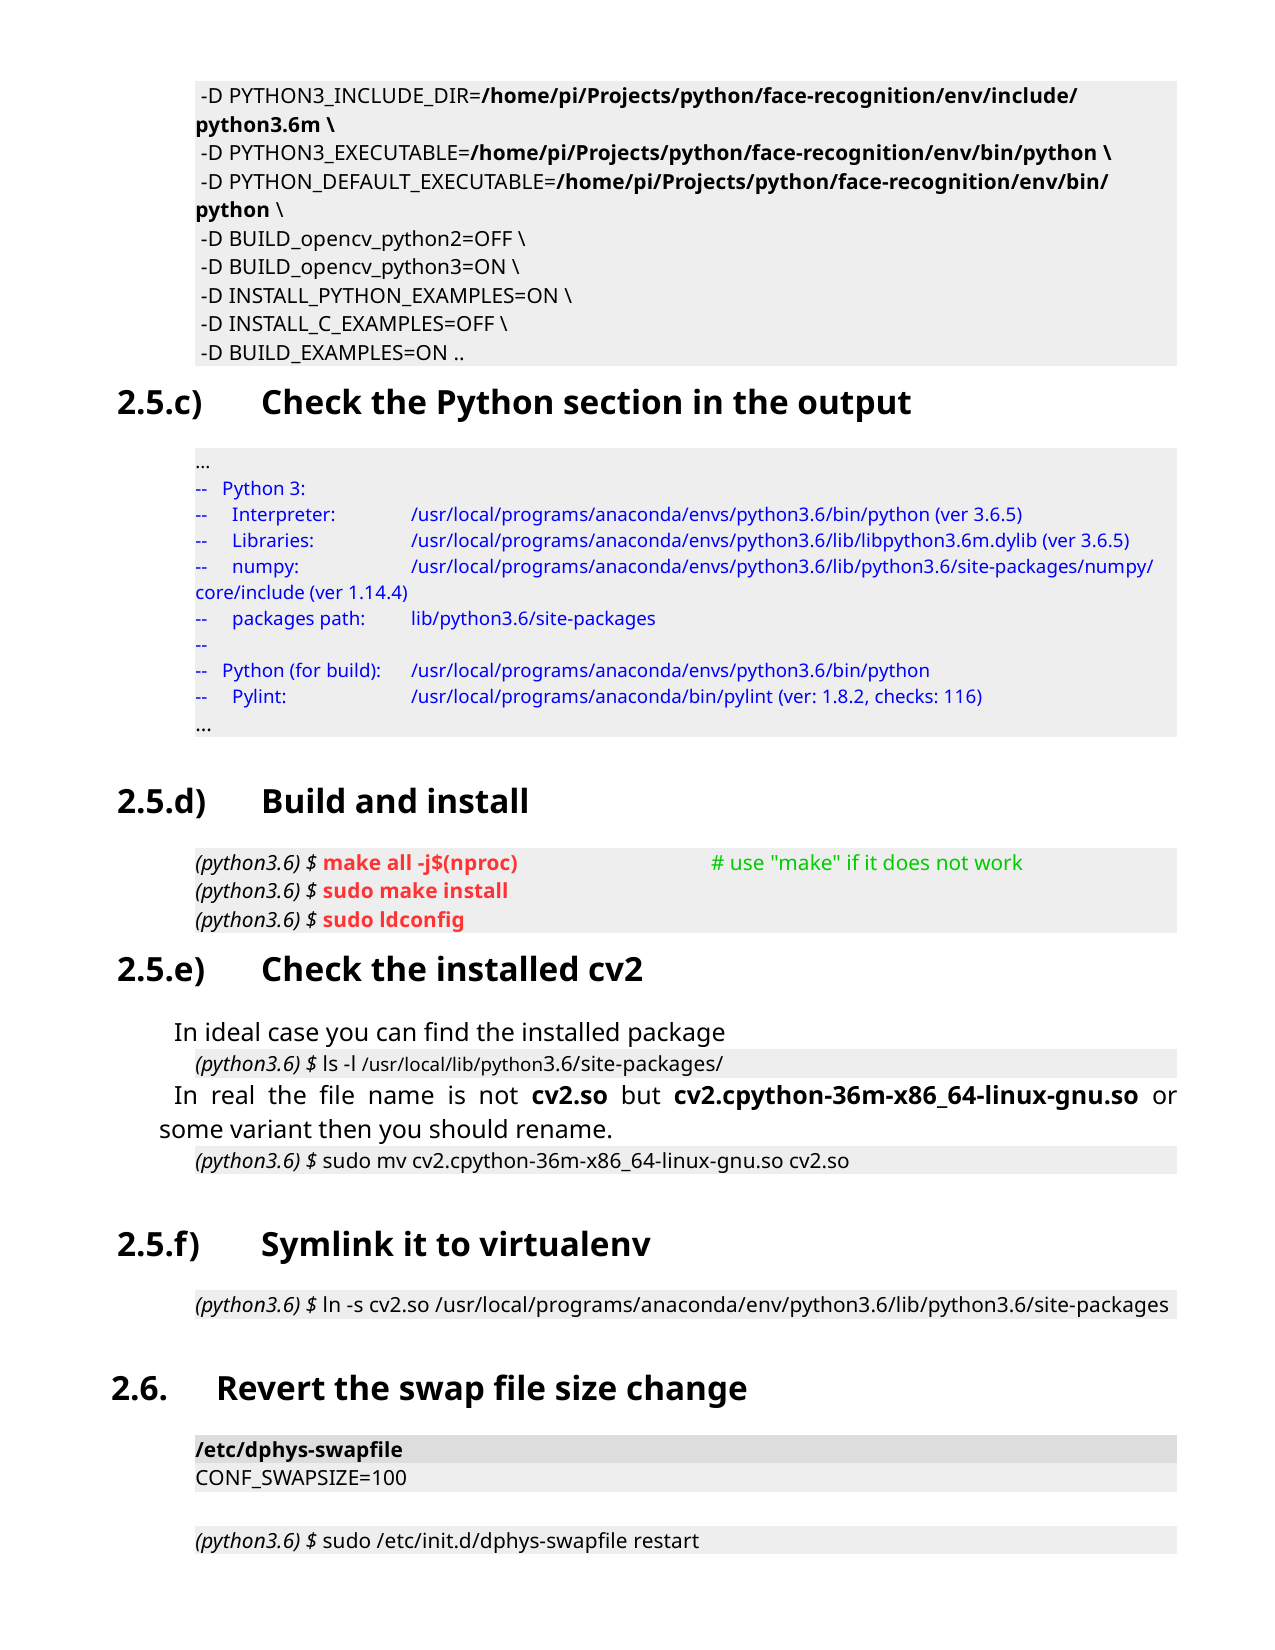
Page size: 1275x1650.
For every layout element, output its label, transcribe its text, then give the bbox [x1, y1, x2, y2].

text (python3.6) $ ls -l /usr/local/lib/python3.6/site-packages/ [195, 1049, 1177, 1078]
text -- Interpreter: /usr/local/programs/anaconda/envs/python3.6/bin/python (ver 3.6.5) [195, 500, 1177, 526]
text (python3.6) $ sudo mv cv2.cpython-36m-x86_64-linux-gnu.so cv2.so [195, 1146, 1177, 1174]
text -- packages path: lib/python3.6/site-packages [195, 604, 1177, 631]
text (python3.6) $ sudo make install [195, 876, 1177, 905]
text -- [195, 631, 1177, 657]
text /etc/dphys-swapfile [195, 1435, 1177, 1463]
subtitle Check the installed cv2 [117, 945, 1177, 991]
text -- Libraries: /usr/local/programs/anaconda/envs/python3.6/lib/libpython3.6m.dylib (ver 3.6.5) [195, 526, 1177, 552]
subtitle Build and install [117, 778, 1177, 824]
text -D BUILD_opencv_python3=ON \ [195, 252, 1177, 281]
text (python3.6) $ ln -s cv2.so /usr/local/programs/anaconda/env/python3.6/lib/python3.6/site-packages [195, 1290, 1177, 1319]
text In ideal case you can find the installed package [159, 1015, 1177, 1049]
subtitle Check the Python section in the output [117, 378, 1177, 424]
text -- Pylint: /usr/local/programs/anaconda/bin/pylint (ver: 1.8.2, checks: 116) [195, 683, 1177, 709]
text -D INSTALL_C_EXAMPLES=OFF \ [195, 309, 1177, 338]
text -D PYTHON3_INCLUDE_DIR=/home/pi/Projects/python/face-recognition/env/include/python3.6m \ [195, 81, 1177, 138]
subtitle Revert the swap file size change [111, 1365, 1177, 1411]
text (python3.6) $ sudo ldconfig [195, 905, 1177, 933]
text -- numpy: /usr/local/programs/anaconda/envs/python3.6/lib/python3.6/site-packages/numpy/core/include (ver 1.14.4) [195, 552, 1177, 604]
text -- Python 3: [195, 474, 1177, 500]
text ... [195, 448, 1177, 474]
text In real the file name is not cv2.so but cv2.cpython-36m-x86_64-linux-gnu.so or some variant then you should rename. [159, 1078, 1177, 1146]
text (python3.6) $ make all -j$(nproc) # use "make" if it does not work [195, 848, 1177, 876]
text -D INSTALL_PYTHON_EXAMPLES=ON \ [195, 281, 1177, 309]
text -D PYTHON_DEFAULT_EXECUTABLE=/home/pi/Projects/python/face-recognition/env/bin/python \ [195, 167, 1177, 224]
text CONF_SWAPSIZE=100 [195, 1463, 1177, 1492]
text (python3.6) $ sudo /etc/init.d/dphys-swapfile restart [195, 1526, 1177, 1554]
subtitle Symlink it to virtualenv [117, 1220, 1177, 1266]
text -D BUILD_EXAMPLES=ON .. [195, 338, 1177, 366]
text -- Python (for build): /usr/local/programs/anaconda/envs/python3.6/bin/python [195, 657, 1177, 683]
text -D BUILD_opencv_python2=OFF \ [195, 224, 1177, 252]
text -D PYTHON3_EXECUTABLE=/home/pi/Projects/python/face-recognition/env/bin/python \ [195, 138, 1177, 167]
text ... [195, 709, 1177, 737]
